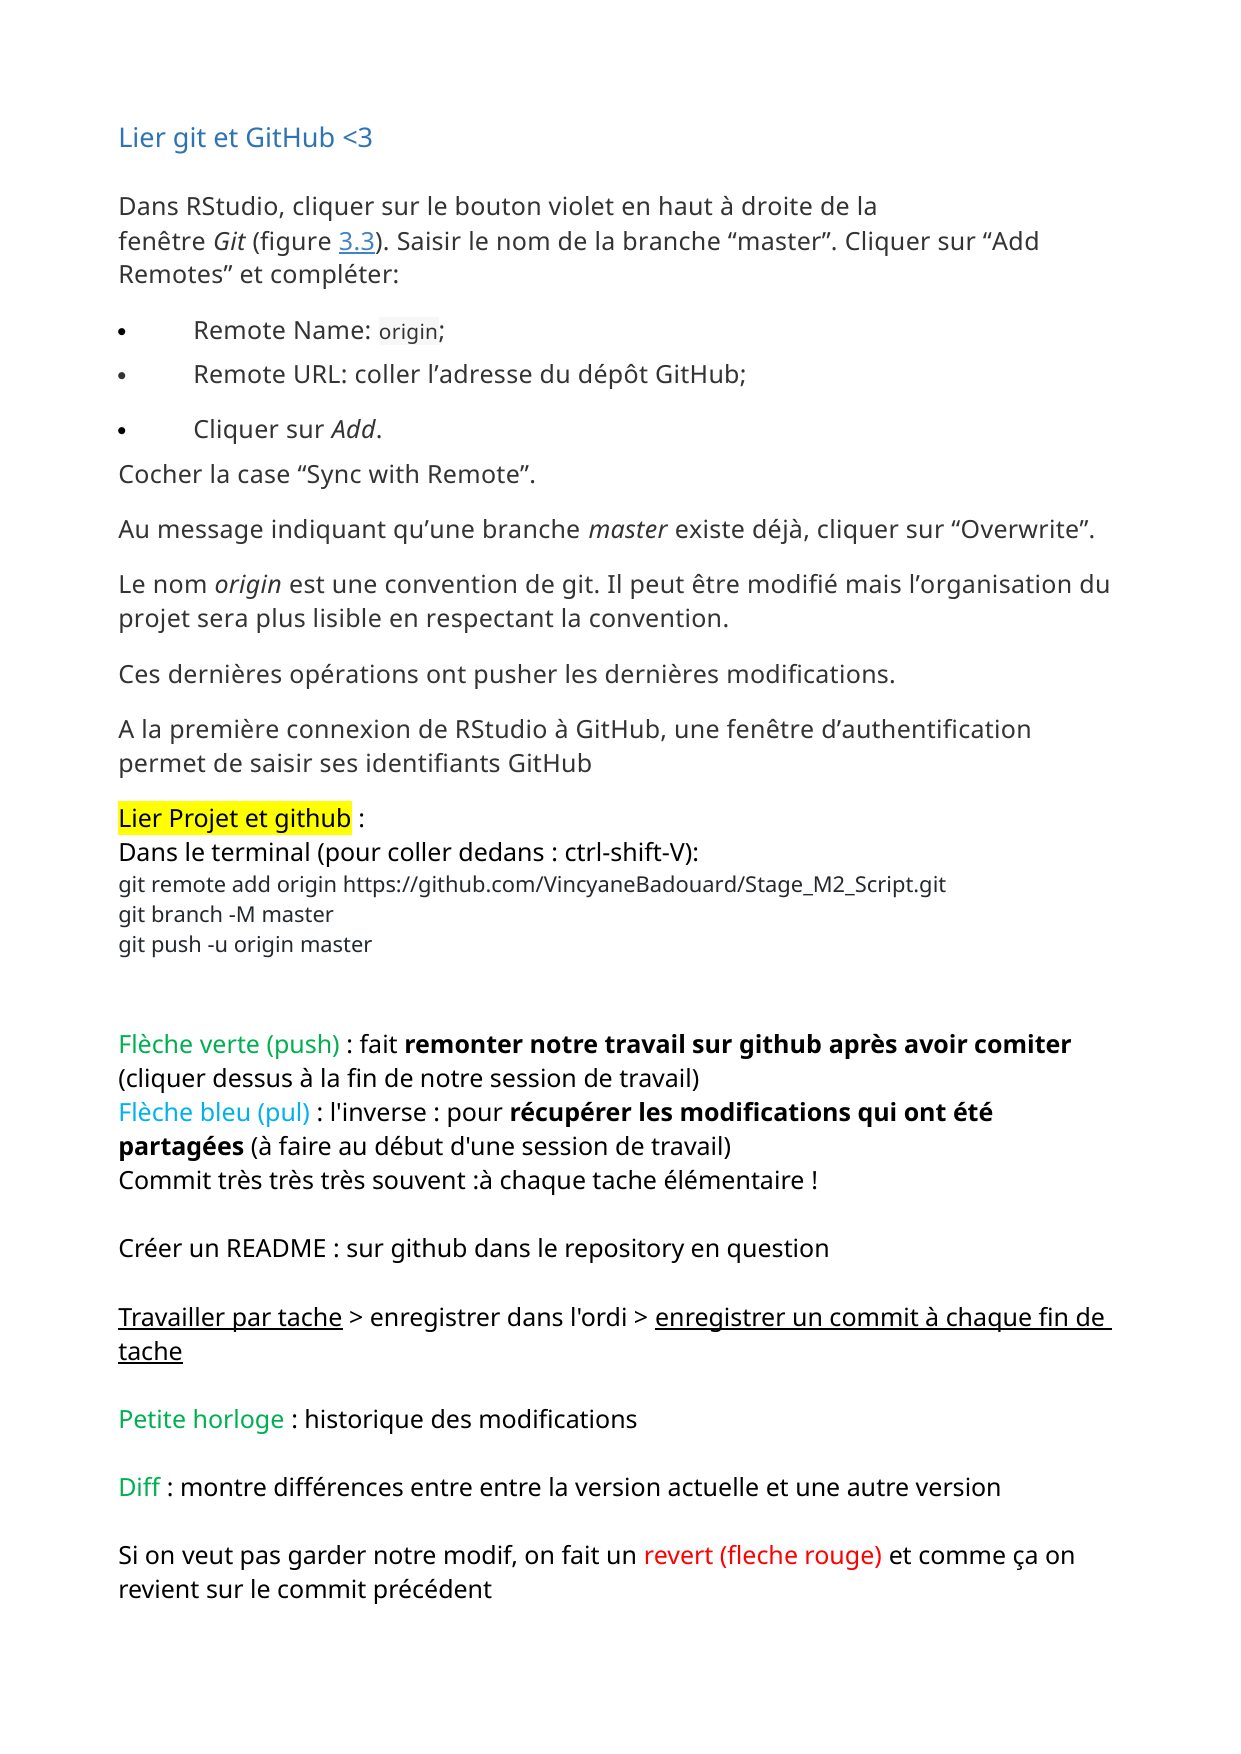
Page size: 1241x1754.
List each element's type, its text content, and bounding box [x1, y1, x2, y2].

text git branch -M master [118, 899, 1122, 929]
text Ces dernières opérations ont pusher les dernières modifications. [118, 656, 1122, 690]
text Flèche verte (push) : fait remonter notre travail sur github après avoir comiter (cliquer dessus à la fin de notre session de travail) [118, 1027, 1122, 1095]
text Créer un README : sur github dans le repository en question [118, 1231, 1122, 1265]
text git push -u origin master [118, 929, 1122, 958]
text Commit très très très souvent :à chaque tache élémentaire ! [118, 1163, 1122, 1197]
text git remote add origin https://github.com/VincyaneBadouard/Stage_M2_Script.git [118, 869, 1122, 899]
text Lier Projet et github : [118, 801, 1122, 835]
text Petite horloge : historique des modifications [118, 1401, 1122, 1435]
list Remote Name: origin; [118, 312, 1122, 347]
text Au message indiquant qu’une branche master existe déjà, cliquer sur “Overwrite”. [118, 512, 1122, 546]
text Si on veut pas garder notre modif, on fait un revert (fleche rouge) et comme ça on revient sur le commit précédent [118, 1538, 1122, 1606]
text Flèche bleu (pul) : l'inverse : pour récupérer les modifications qui ont été partagées (à faire au début d'une session de travail) [118, 1095, 1122, 1163]
text Dans le terminal (pour coller dedans : ctrl-shift-V): [118, 835, 1122, 869]
text Diff : montre différences entre entre la version actuelle et une autre version [118, 1469, 1122, 1503]
text Le nom origin est une convention de git. Il peut être modifié mais l’organisation du projet sera plus lisible en respectant la convention. [118, 567, 1122, 635]
text Travailler par tache > enregistrer dans l'ordi > enregistrer un commit à chaque fin de tache [118, 1299, 1122, 1367]
text Dans RStudio, cliquer sur le bouton violet en haut à droite de la fenêtre Git (figure 3.3). Saisir le nom de la branche “master”. Cliquer sur “Add Remotes” et compléter: [118, 189, 1122, 291]
list Remote URL: coller l’adresse du dépôt GitHub; [118, 357, 1122, 391]
subtitle Lier git et GitHub <3 [118, 118, 1122, 155]
list Cliquer sur Add. [118, 412, 1122, 446]
text Cocher la case “Sync with Remote”. [118, 456, 1122, 490]
text A la première connexion de RStudio à GitHub, une fenêtre d’authentification permet de saisir ses identifiants GitHub [118, 712, 1122, 780]
